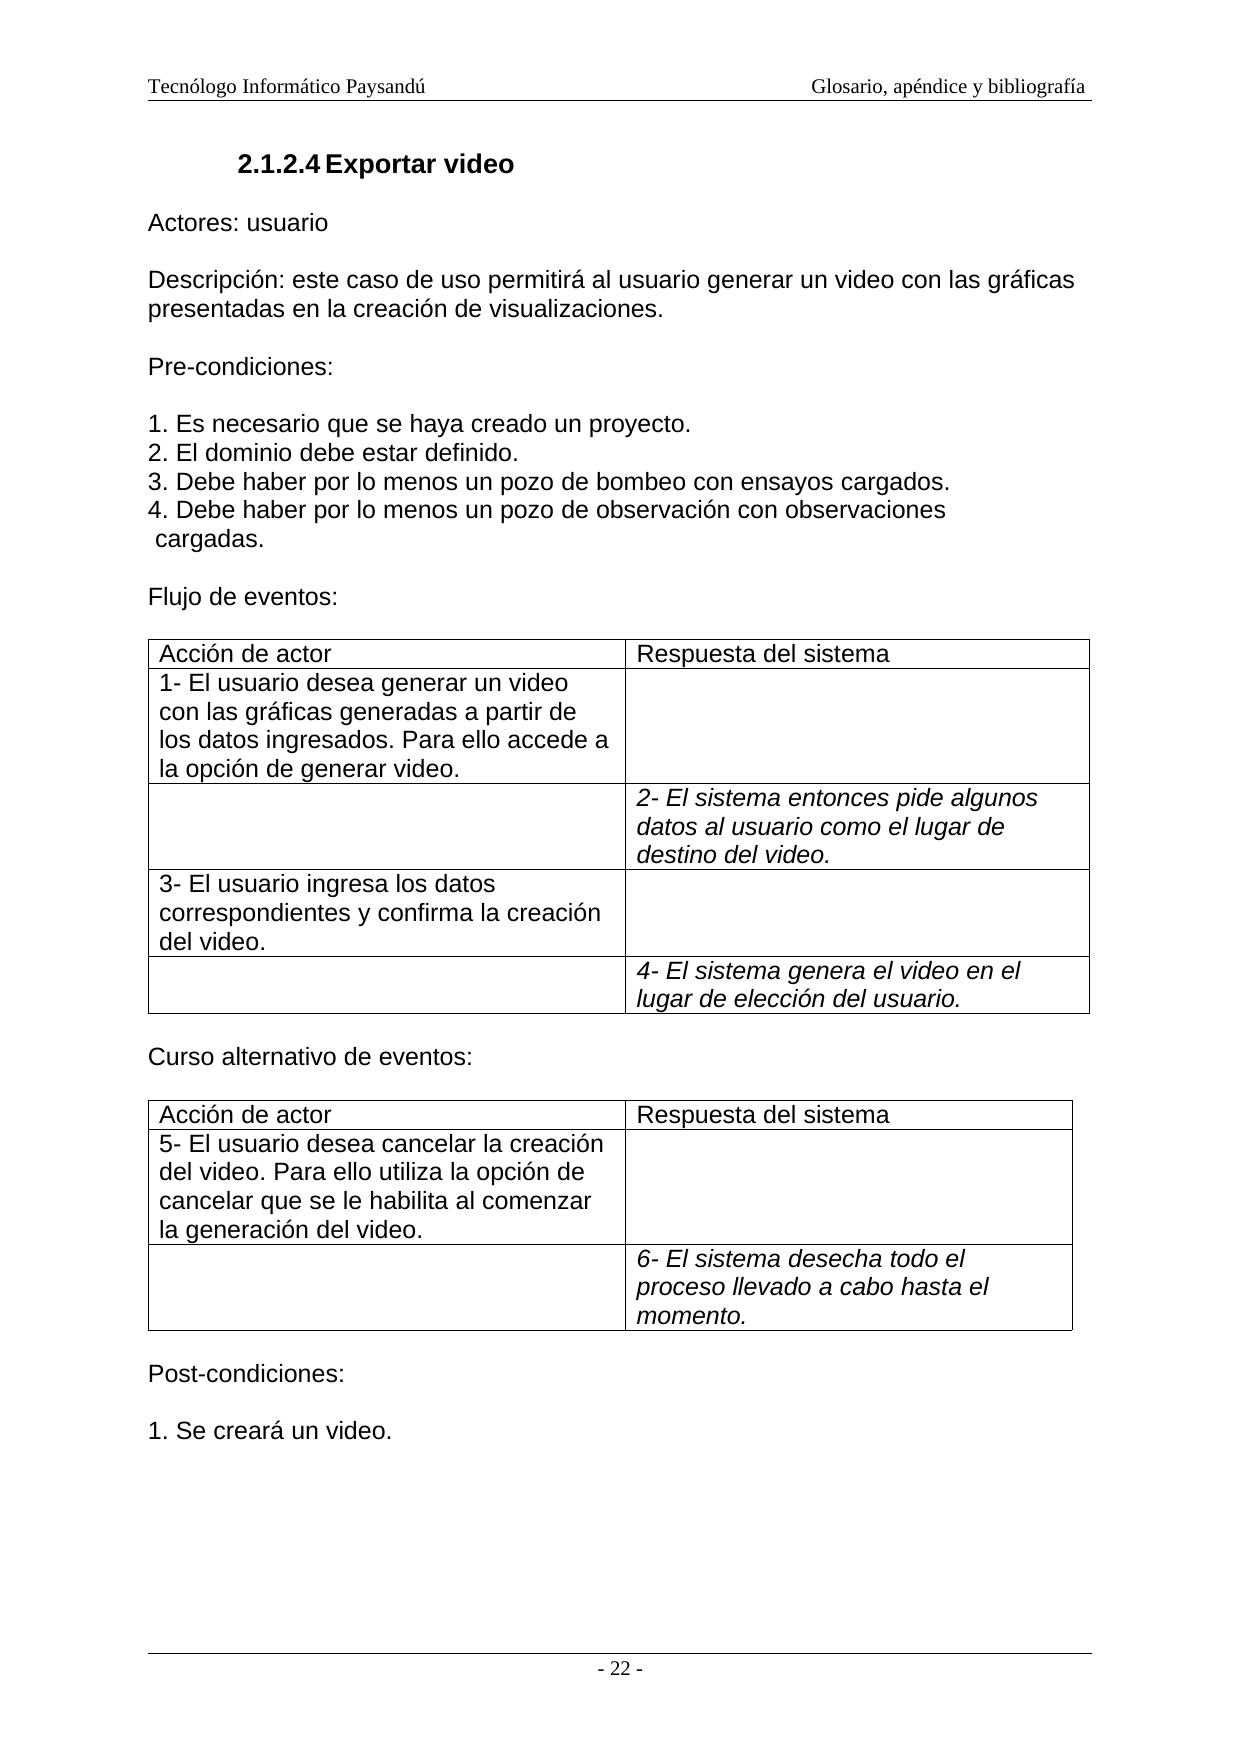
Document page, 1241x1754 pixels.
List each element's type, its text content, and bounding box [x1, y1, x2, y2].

text 3. Debe haber por lo menos un pozo de bombeo con ensayos cargados. [148, 466, 1092, 495]
table_cell 4- El sistema genera el video en el lugar de elección del usuario. [626, 957, 1089, 1013]
text Curso alternativo de eventos: [148, 1042, 1092, 1071]
table_cell [626, 1130, 1072, 1243]
text 1. Se creará un video. [148, 1416, 1092, 1445]
text Pre-condiciones: [148, 351, 1092, 380]
text Actores: usuario [148, 208, 1092, 236]
table_cell 2- El sistema entonces pide algunos datos al usuario como el lugar de destino del video. [626, 784, 1089, 869]
table_header Acción de actor [149, 1101, 625, 1128]
text 4. Debe haber por lo menos un pozo de observación con observaciones [148, 495, 1092, 524]
text cargadas. [148, 524, 1092, 553]
table_cell 1- El usuario desea generar un video con las gráficas generadas a partir de los datos ingresados. Para ello accede a la opción de generar video. [149, 669, 625, 783]
subtitle Exportar video [237, 148, 1092, 179]
table_header Respuesta del sistema [626, 1101, 1072, 1128]
table_cell [149, 784, 625, 869]
table_cell [149, 957, 625, 1013]
table_cell [626, 669, 1089, 783]
table_header Acción de actor [149, 640, 625, 668]
text Post-condiciones: [148, 1359, 1092, 1387]
table_cell [626, 870, 1089, 956]
table_cell [149, 1245, 625, 1330]
text 1. Es necesario que se haya creado un proyecto. [148, 409, 1092, 438]
text Flujo de eventos: [148, 581, 1092, 610]
text Descripción: este caso de uso permitirá al usuario generar un video con las gráficas presentadas en la creación de visualizaciones. [148, 265, 1092, 323]
table_cell 3- El usuario ingresa los datos correspondientes y confirma la creación del video. [149, 870, 625, 956]
table_header Respuesta del sistema [626, 640, 1089, 668]
text 2. El dominio debe estar definido. [148, 438, 1092, 466]
table_cell 5- El usuario desea cancelar la creación del video. Para ello utiliza la opción de cancelar que se le habilita al comenzar la generación del video. [149, 1130, 625, 1243]
table_cell 6- El sistema desecha todo el proceso llevado a cabo hasta el momento. [626, 1245, 1072, 1330]
